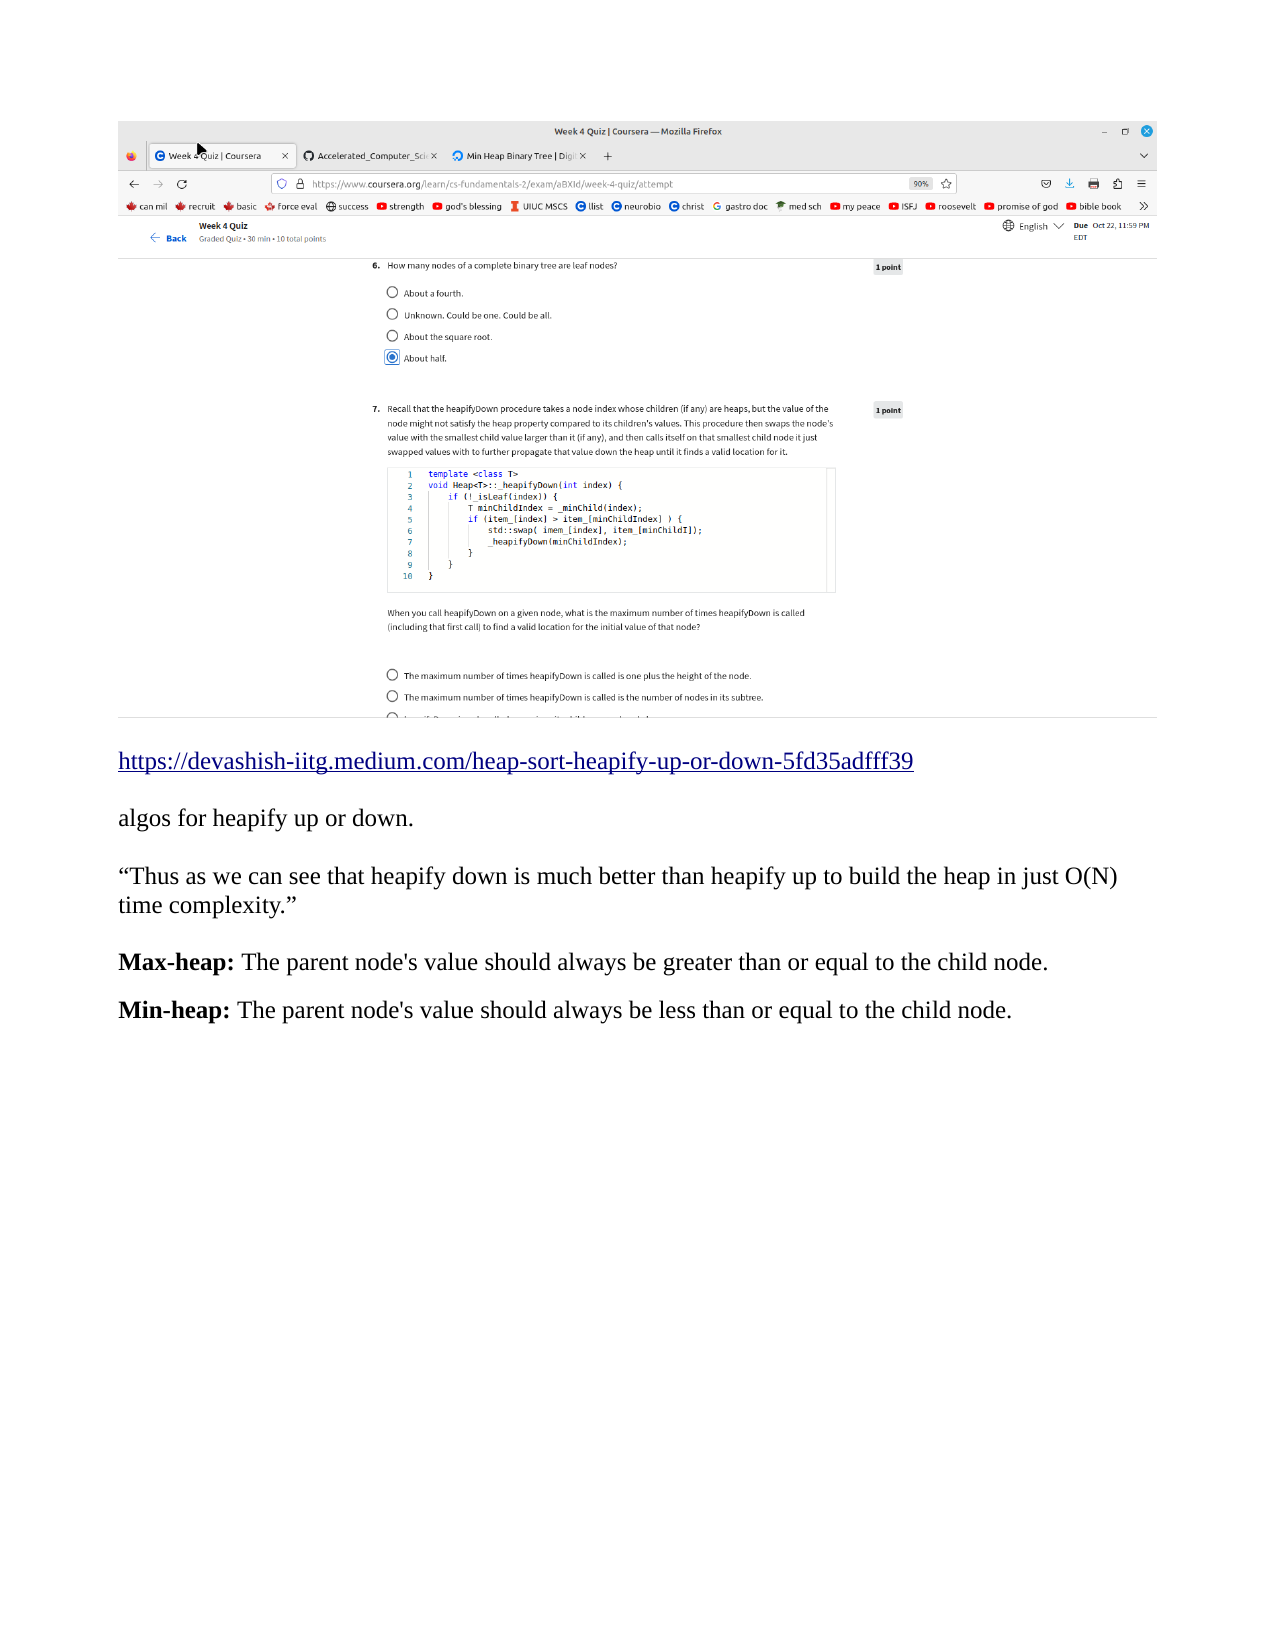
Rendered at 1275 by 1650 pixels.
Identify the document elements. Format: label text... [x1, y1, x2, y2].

text Min-heap: The parent node's value should always be less than or equal to the child node. [118, 995, 1157, 1024]
picture [118, 121, 1157, 718]
text Max-heap: The parent node's value should always be greater than or equal to the child node. [118, 947, 1157, 976]
text https://devashish-iitg.medium.com/heap-sort-heapify-up-or-down-5fd35adfff39 [118, 746, 1157, 775]
text “Thus as we can see that heapify down is much better than heapify up to build the heap in just O(N) time complexity.” [118, 861, 1157, 918]
text algos for heapify up or down. [118, 803, 1157, 832]
